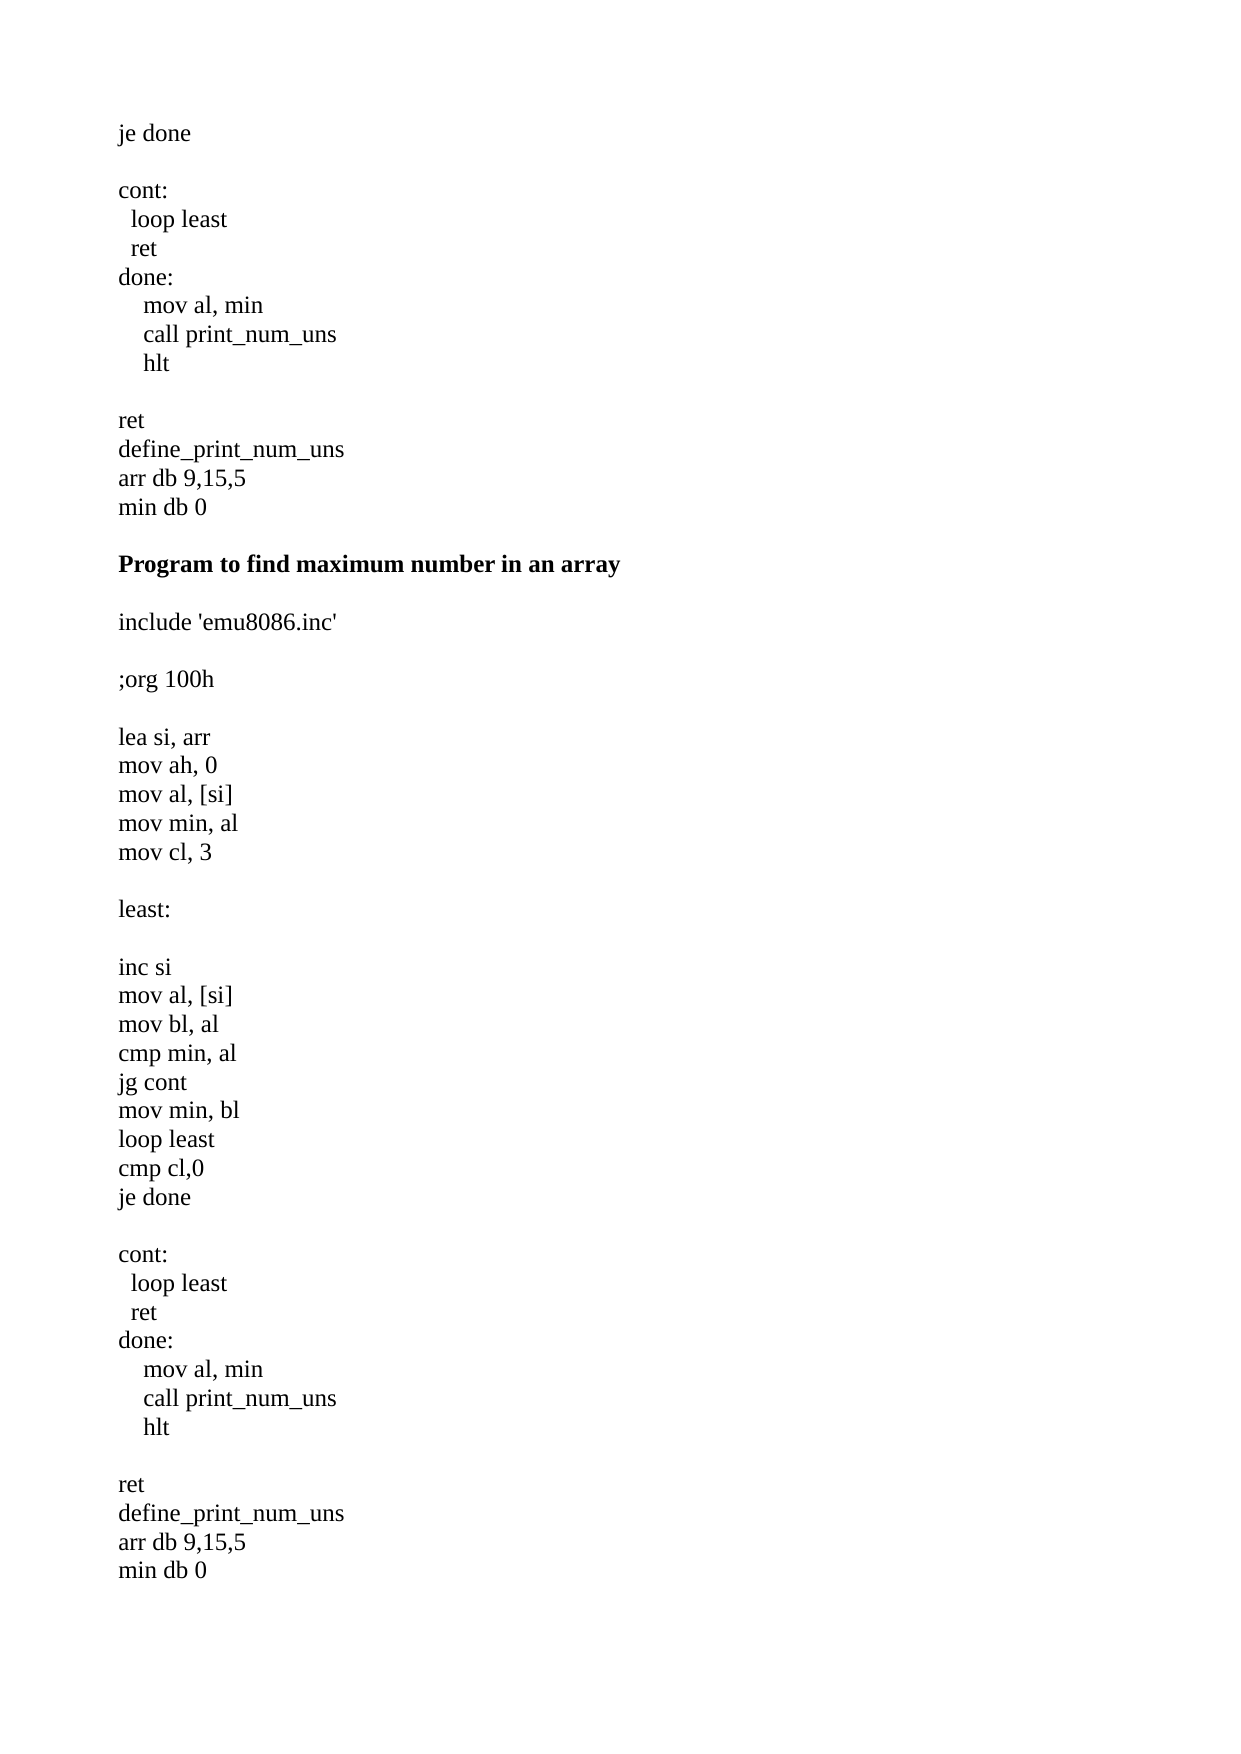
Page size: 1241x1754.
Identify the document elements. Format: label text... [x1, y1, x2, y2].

text include 'emu8086.inc' [118, 607, 1122, 636]
text mov bl, al [118, 1009, 1122, 1038]
text jg cont [118, 1067, 1122, 1096]
text lea si, arr [118, 722, 1122, 751]
text mov al, [si] [118, 779, 1122, 808]
text cmp min, al [118, 1038, 1122, 1067]
text define_print_num_uns [118, 434, 1122, 463]
text ret [118, 1469, 1122, 1498]
text least: [118, 894, 1122, 923]
text mov al, min [118, 291, 1122, 319]
text mov ah, 0 [118, 751, 1122, 779]
text je done [118, 1182, 1122, 1211]
text hlt [118, 348, 1122, 377]
text done: [118, 262, 1122, 291]
text mov min, bl [118, 1096, 1122, 1124]
text hlt [118, 1412, 1122, 1441]
text min db 0 [118, 1556, 1122, 1584]
text loop least [118, 1268, 1122, 1297]
text done: [118, 1326, 1122, 1354]
text inc si [118, 952, 1122, 981]
text arr db 9,15,5 [118, 1527, 1122, 1556]
text ret [118, 233, 1122, 262]
text ret [118, 1297, 1122, 1326]
text mov cl, 3 [118, 837, 1122, 866]
text cont: [118, 176, 1122, 204]
text mov al, [si] [118, 981, 1122, 1009]
text define_print_num_uns [118, 1498, 1122, 1527]
text mov min, al [118, 808, 1122, 837]
text mov al, min [118, 1354, 1122, 1383]
text arr db 9,15,5 [118, 463, 1122, 492]
text call print_num_uns [118, 319, 1122, 348]
text je done [118, 118, 1122, 147]
text ;org 100h [118, 664, 1122, 693]
text min db 0 [118, 492, 1122, 521]
text cmp cl,0 [118, 1153, 1122, 1182]
text loop least [118, 204, 1122, 233]
text call print_num_uns [118, 1383, 1122, 1412]
text cont: [118, 1239, 1122, 1268]
text loop least [118, 1124, 1122, 1153]
text ret [118, 406, 1122, 434]
text Program to find maximum number in an array [118, 549, 1122, 578]
